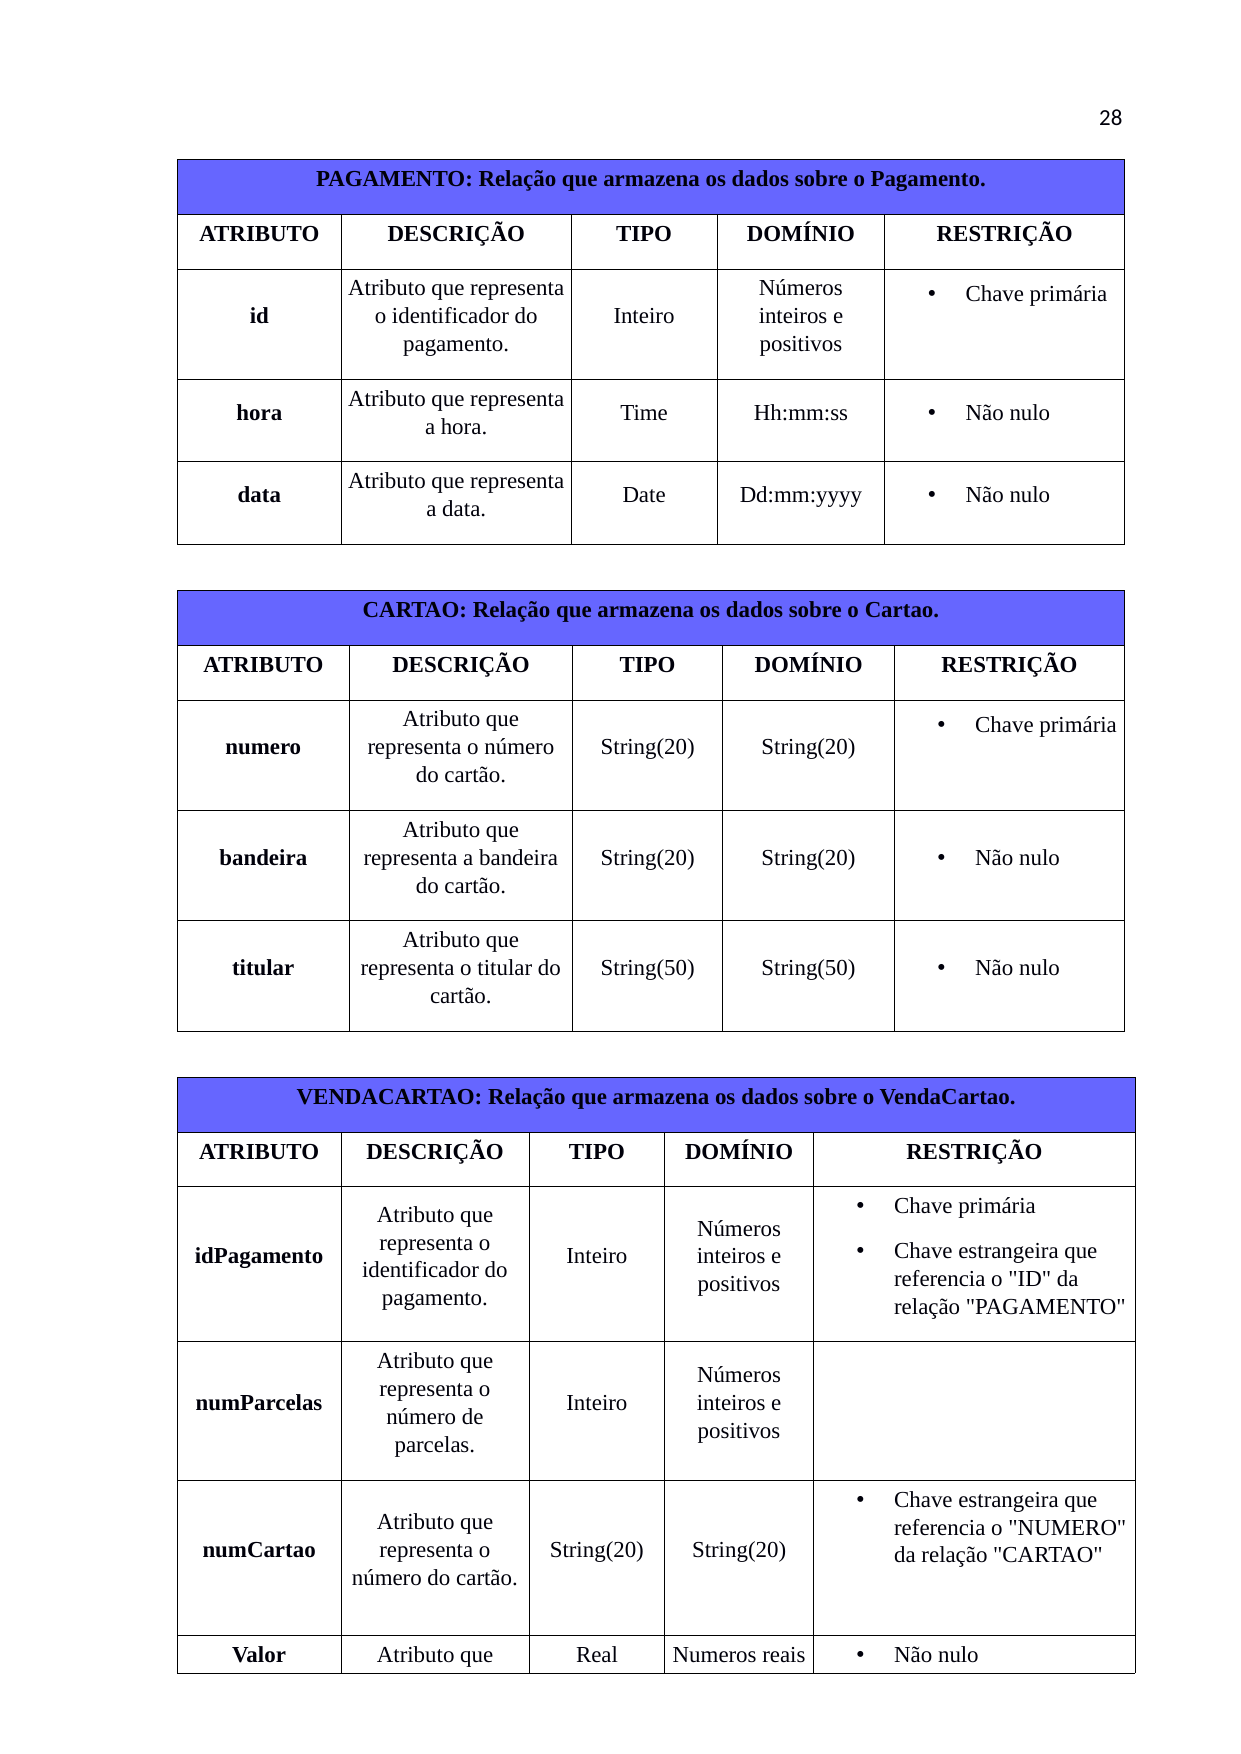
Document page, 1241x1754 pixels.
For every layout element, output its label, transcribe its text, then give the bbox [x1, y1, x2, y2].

table_cell Não nulo [885, 380, 1124, 461]
table_cell ATRIBUTO [178, 1133, 341, 1186]
table_cell Atributo que representa a hora. [342, 380, 571, 461]
table_cell numParcelas [178, 1342, 341, 1480]
table_cell Dd:mm:yyyy [718, 462, 884, 544]
table_cell TIPO [530, 1133, 664, 1186]
table_cell Inteiro [572, 270, 717, 379]
table_header VENDACARTAO: Relação que armazena os dados sobre o VendaCartao. [178, 1078, 1135, 1132]
table_cell Time [572, 380, 717, 461]
table_cell Atributo que representa o número do cartão. [342, 1481, 529, 1635]
table_cell String(20) [573, 811, 722, 920]
table_cell Atributo que representa o identificador do pagamento. [342, 270, 571, 379]
table_cell Atributo que representa o número do cartão. [350, 701, 572, 810]
table_cell String(20) [530, 1481, 664, 1635]
table_cell ATRIBUTO [178, 646, 349, 699]
table_cell String(20) [573, 701, 722, 810]
table_cell Atributo que representa o titular do cartão. [350, 921, 572, 1031]
table_cell DOMÍNIO [718, 215, 884, 268]
table_cell Atributo que [342, 1636, 529, 1673]
table_cell Hh:mm:ss [718, 380, 884, 461]
table_cell String(50) [723, 921, 894, 1031]
table_header PAGAMENTO: Relação que armazena os dados sobre o Pagamento. [178, 160, 1124, 214]
table_cell Não nulo [895, 921, 1124, 1031]
table_cell Atributo que representa o número de parcelas. [342, 1342, 529, 1480]
table_cell titular [178, 921, 349, 1031]
table_cell RESTRIÇÃO [895, 646, 1124, 699]
table_cell String(50) [573, 921, 722, 1031]
table_cell Chave primária [885, 270, 1124, 379]
table_cell [814, 1342, 1135, 1480]
table_cell TIPO [573, 646, 722, 699]
table_cell RESTRIÇÃO [814, 1133, 1135, 1186]
table_cell DOMÍNIO [723, 646, 894, 699]
table_cell Numeros reais [665, 1636, 813, 1673]
table_cell Não nulo [885, 462, 1124, 544]
table_cell Date [572, 462, 717, 544]
table_cell data [178, 462, 341, 544]
table_cell String(20) [723, 701, 894, 810]
table_cell Números inteiros e positivos [665, 1187, 813, 1341]
table_cell Inteiro [530, 1187, 664, 1341]
table_header CARTAO: Relação que armazena os dados sobre o Cartao. [178, 591, 1124, 645]
table_cell Chave primária Chave estrangeira que referencia o "ID" da relação "PAGAMENTO" [814, 1187, 1135, 1341]
table_cell DESCRIÇÃO [342, 215, 571, 268]
table_cell Real [530, 1636, 664, 1673]
table_cell RESTRIÇÃO [885, 215, 1124, 268]
table_cell numero [178, 701, 349, 810]
table_cell hora [178, 380, 341, 461]
table_cell Números inteiros e positivos [718, 270, 884, 379]
table_cell DESCRIÇÃO [350, 646, 572, 699]
table_cell Não nulo [895, 811, 1124, 920]
table_cell Chave primária [895, 701, 1124, 810]
table_cell Valor [178, 1636, 341, 1673]
table_cell ATRIBUTO [178, 215, 341, 268]
table_cell Atributo que representa o identificador do pagamento. [342, 1187, 529, 1341]
table_cell DOMÍNIO [665, 1133, 813, 1186]
table_cell Inteiro [530, 1342, 664, 1480]
table_cell idPagamento [178, 1187, 341, 1341]
table_cell DESCRIÇÃO [342, 1133, 529, 1186]
table_cell Números inteiros e positivos [665, 1342, 813, 1480]
table_cell Não nulo [814, 1636, 1135, 1673]
table_cell Atributo que representa a data. [342, 462, 571, 544]
table_cell String(20) [665, 1481, 813, 1635]
table_cell id [178, 270, 341, 379]
table_cell String(20) [723, 811, 894, 920]
table_cell Atributo que representa a bandeira do cartão. [350, 811, 572, 920]
table_cell bandeira [178, 811, 349, 920]
table_cell Chave estrangeira que referencia o "NUMERO" da relação "CARTAO" [814, 1481, 1135, 1635]
table_cell TIPO [572, 215, 717, 268]
table_cell numCartao [178, 1481, 341, 1635]
